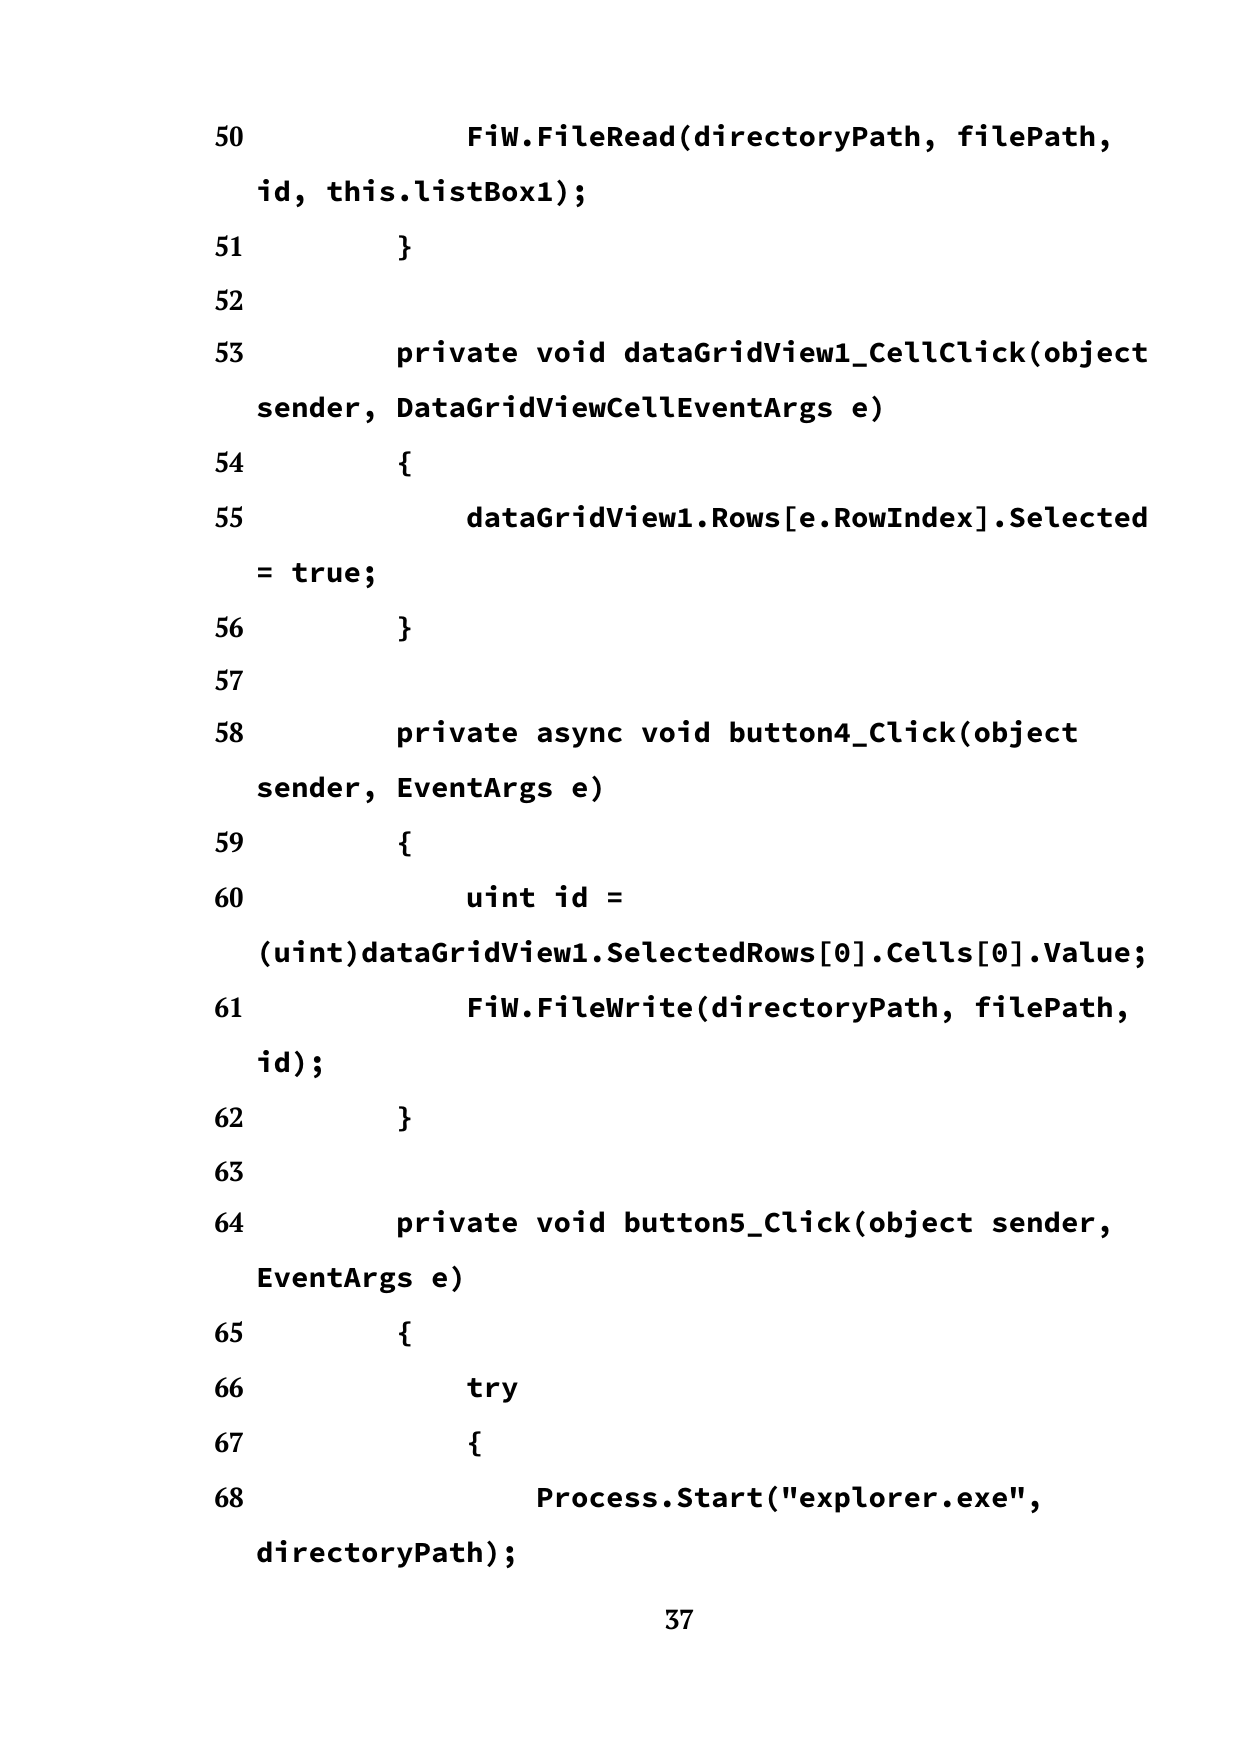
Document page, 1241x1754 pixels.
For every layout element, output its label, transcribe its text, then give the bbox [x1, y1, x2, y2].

list { [214, 824, 1181, 860]
list private async void button4_Click(object sender, EventArgs e) [214, 714, 1181, 805]
list { [214, 443, 1181, 480]
list FiW.FileWrite(directoryPath, filePath, id); [214, 989, 1181, 1080]
list } [214, 608, 1181, 645]
list } [214, 1099, 1181, 1135]
list private void button5_Click(object sender, EventArgs e) [214, 1204, 1181, 1296]
list Process.Start("explorer.exe", directoryPath); [214, 1479, 1181, 1571]
list uint id = (uint)dataGridView1.SelectedRows[0].Cells[0].Value; [214, 879, 1181, 970]
list dataGridView1.Rows[e.RowIndex].Selected = true; [214, 498, 1181, 590]
list try [214, 1369, 1181, 1406]
list } [214, 228, 1181, 265]
list FiW.FileRead(directoryPath, filePath, id, this.listBox1); [214, 118, 1181, 210]
list { [214, 1424, 1181, 1461]
list private void dataGridView1_CellClick(object sender, DataGridViewCellEventArgs e) [214, 333, 1181, 425]
list { [214, 1314, 1181, 1351]
